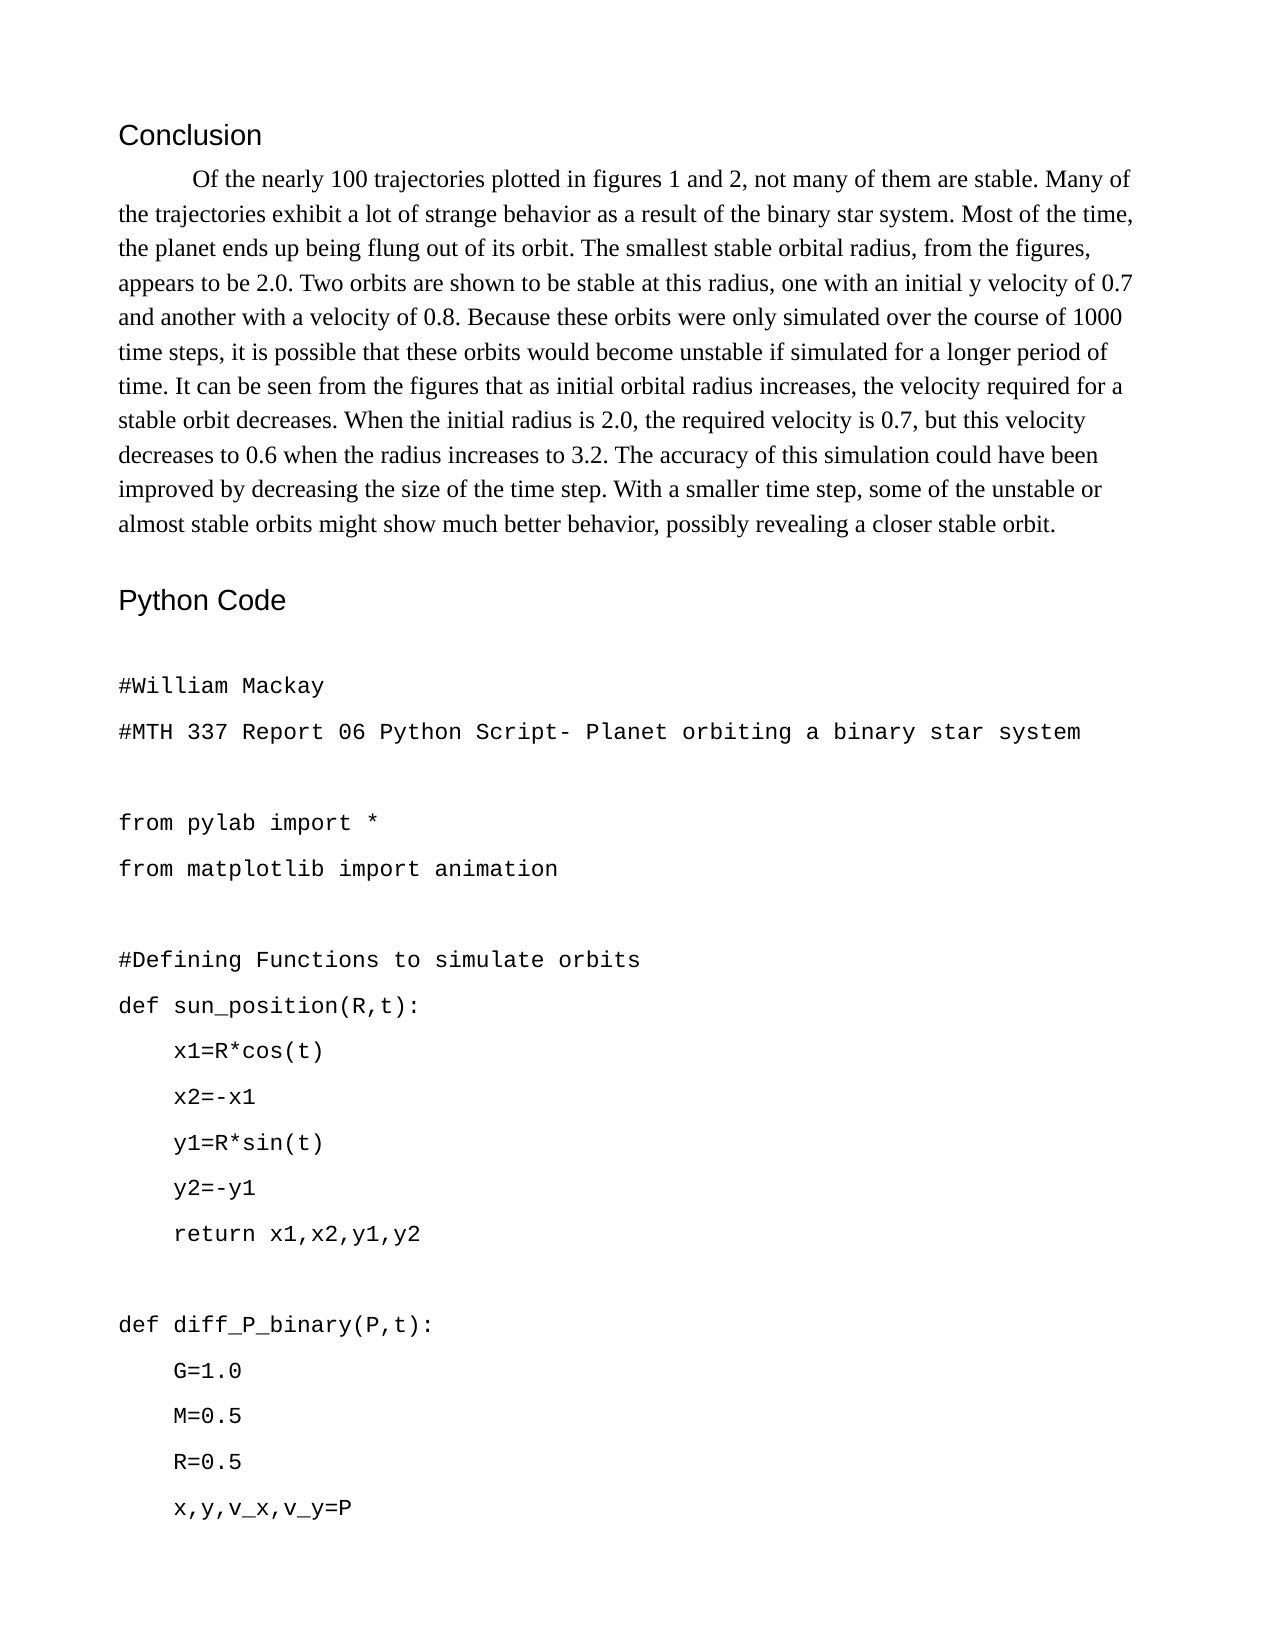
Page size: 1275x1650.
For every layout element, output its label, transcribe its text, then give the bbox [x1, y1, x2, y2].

text y1=R*sin(t) [118, 1131, 1157, 1157]
text x2=-x1 [118, 1085, 1157, 1111]
text M=0.5 [118, 1405, 1157, 1431]
text def diff_P_binary(P,t): [118, 1313, 1157, 1339]
text y2=-y1 [118, 1177, 1157, 1202]
text G=1.0 [118, 1359, 1157, 1385]
text x,y,v_x,v_y=P [118, 1496, 1157, 1522]
text from pylab import * [118, 812, 1157, 837]
subtitle Python Code [118, 583, 1157, 617]
text R=0.5 [118, 1450, 1157, 1476]
text x1=R*cos(t) [118, 1040, 1157, 1066]
text #William Mackay [118, 675, 1157, 701]
subtitle Conclusion [118, 118, 1157, 152]
text #Defining Functions to simulate orbits [118, 948, 1157, 974]
text #MTH 337 Report 06 Python Script- Planet orbiting a binary star system [118, 720, 1157, 746]
text def sun_position(R,t): [118, 994, 1157, 1020]
text return x1,x2,y1,y2 [118, 1222, 1157, 1248]
text Of the nearly 100 trajectories plotted in figures 1 and 2, not many of them are stable. Many of the trajectories exhibit a lot of strange behavior as a result of the binary star system. Most of the time, the planet ends up being flung out of its orbit. The smallest stable orbital radius, from the figures, appears to be 2.0. Two orbits are shown to be stable at this radius, one with an initial y velocity of 0.7 and another with a velocity of 0.8. Because these orbits were only simulated over the course of 1000 time steps, it is possible that these orbits would become unstable if simulated for a longer period of time. It can be seen from the figures that as initial orbital radius increases, the velocity required for a stable orbit decreases. When the initial radius is 2.0, the required velocity is 0.7, but this velocity decreases to 0.6 when the radius increases to 3.2. The accuracy of this simulation could have been improved by decreasing the size of the time step. With a smaller time step, some of the unstable or almost stable orbits might show much better behavior, possibly revealing a closer stable orbit. [118, 164, 1157, 538]
text from matplotlib import animation [118, 857, 1157, 883]
